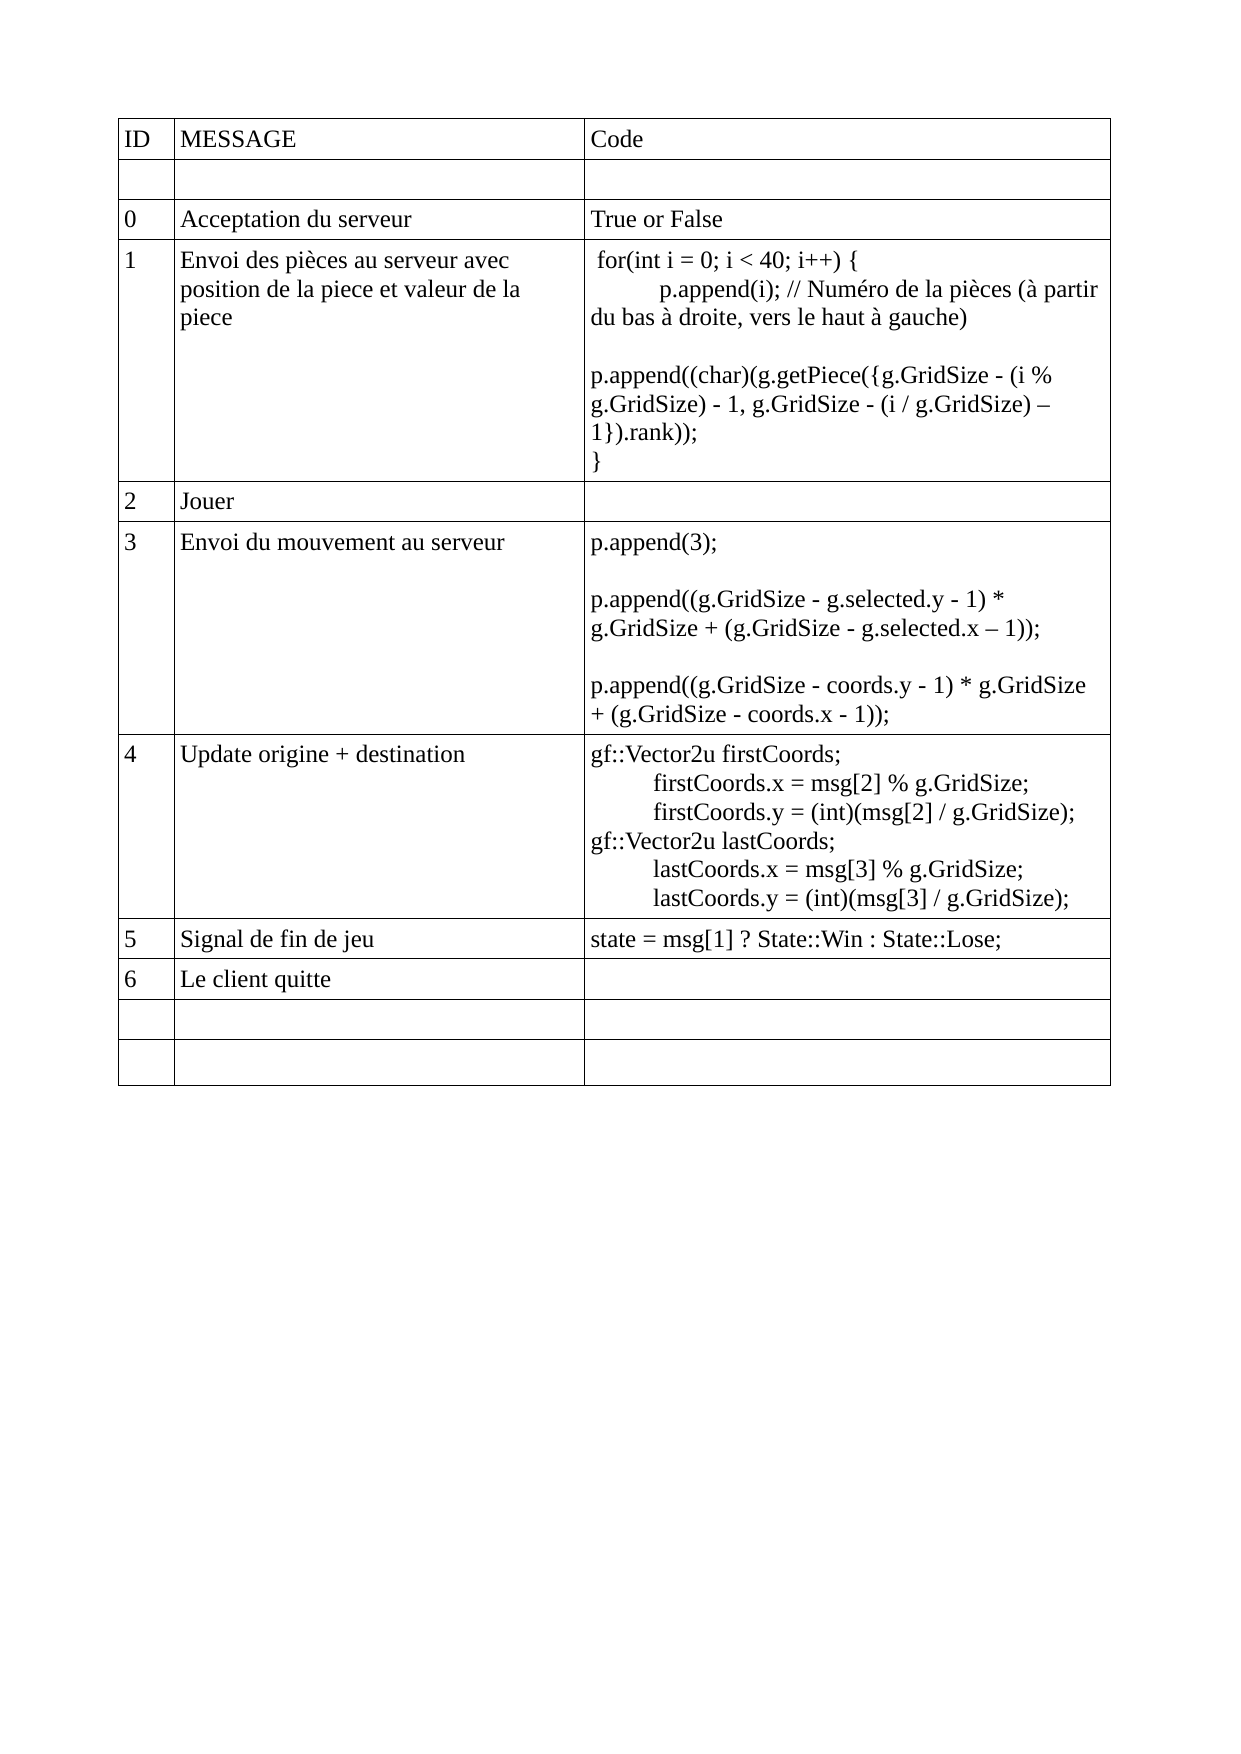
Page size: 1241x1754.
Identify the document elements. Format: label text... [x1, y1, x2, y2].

table_cell p.append(3); p.append((g.GridSize - g.selected.y - 1) * g.GridSize + (g.GridSize - g.selected.x – 1)); p.append((g.GridSize - coords.y - 1) * g.GridSize + (g.GridSize - coords.x - 1)); [585, 522, 1110, 734]
table_cell Envoi des pièces au serveur avec position de la piece et valeur de la piece [175, 240, 584, 481]
table_cell [119, 1040, 174, 1085]
table_cell 6 [119, 959, 174, 998]
table_cell gf::Vector2u firstCoords; firstCoords.x = msg[2] % g.GridSize; firstCoords.y = (int)(msg[2] / g.GridSize); gf::Vector2u lastCoords; lastCoords.x = msg[3] % g.GridSize; lastCoords.y = (int)(msg[3] / g.GridSize); [585, 735, 1110, 918]
table_header ID [119, 119, 174, 158]
table_cell [585, 482, 1110, 521]
table_cell Acceptation du serveur [175, 200, 584, 239]
table_cell 5 [119, 919, 174, 958]
table_cell 4 [119, 735, 174, 918]
table_cell 1 [119, 240, 174, 481]
table_cell [175, 160, 584, 199]
table_cell [175, 1000, 584, 1039]
table_cell Jouer [175, 482, 584, 521]
table_cell Envoi du mouvement au serveur [175, 522, 584, 734]
table_cell Update origine + destination [175, 735, 584, 918]
table_cell Le client quitte [175, 959, 584, 998]
table_cell 3 [119, 522, 174, 734]
table_header MESSAGE [175, 119, 584, 158]
table_cell [119, 160, 174, 199]
table_cell [585, 160, 1110, 199]
table_cell [585, 1000, 1110, 1039]
table_header Code [585, 119, 1110, 158]
table_cell state = msg[1] ? State::Win : State::Lose; [585, 919, 1110, 958]
table_cell [585, 1040, 1110, 1085]
table_cell [585, 959, 1110, 998]
table_cell True or False [585, 200, 1110, 239]
table_cell 0 [119, 200, 174, 239]
table_cell for(int i = 0; i < 40; i++) { p.append(i); // Numéro de la pièces (à partir du bas à droite, vers le haut à gauche) p.append((char)(g.getPiece({g.GridSize - (i % g.GridSize) - 1, g.GridSize - (i / g.GridSize) – 1}).rank)); } [585, 240, 1110, 481]
table_cell 2 [119, 482, 174, 521]
table_cell Signal de fin de jeu [175, 919, 584, 958]
table_cell [175, 1040, 584, 1085]
table_cell [119, 1000, 174, 1039]
